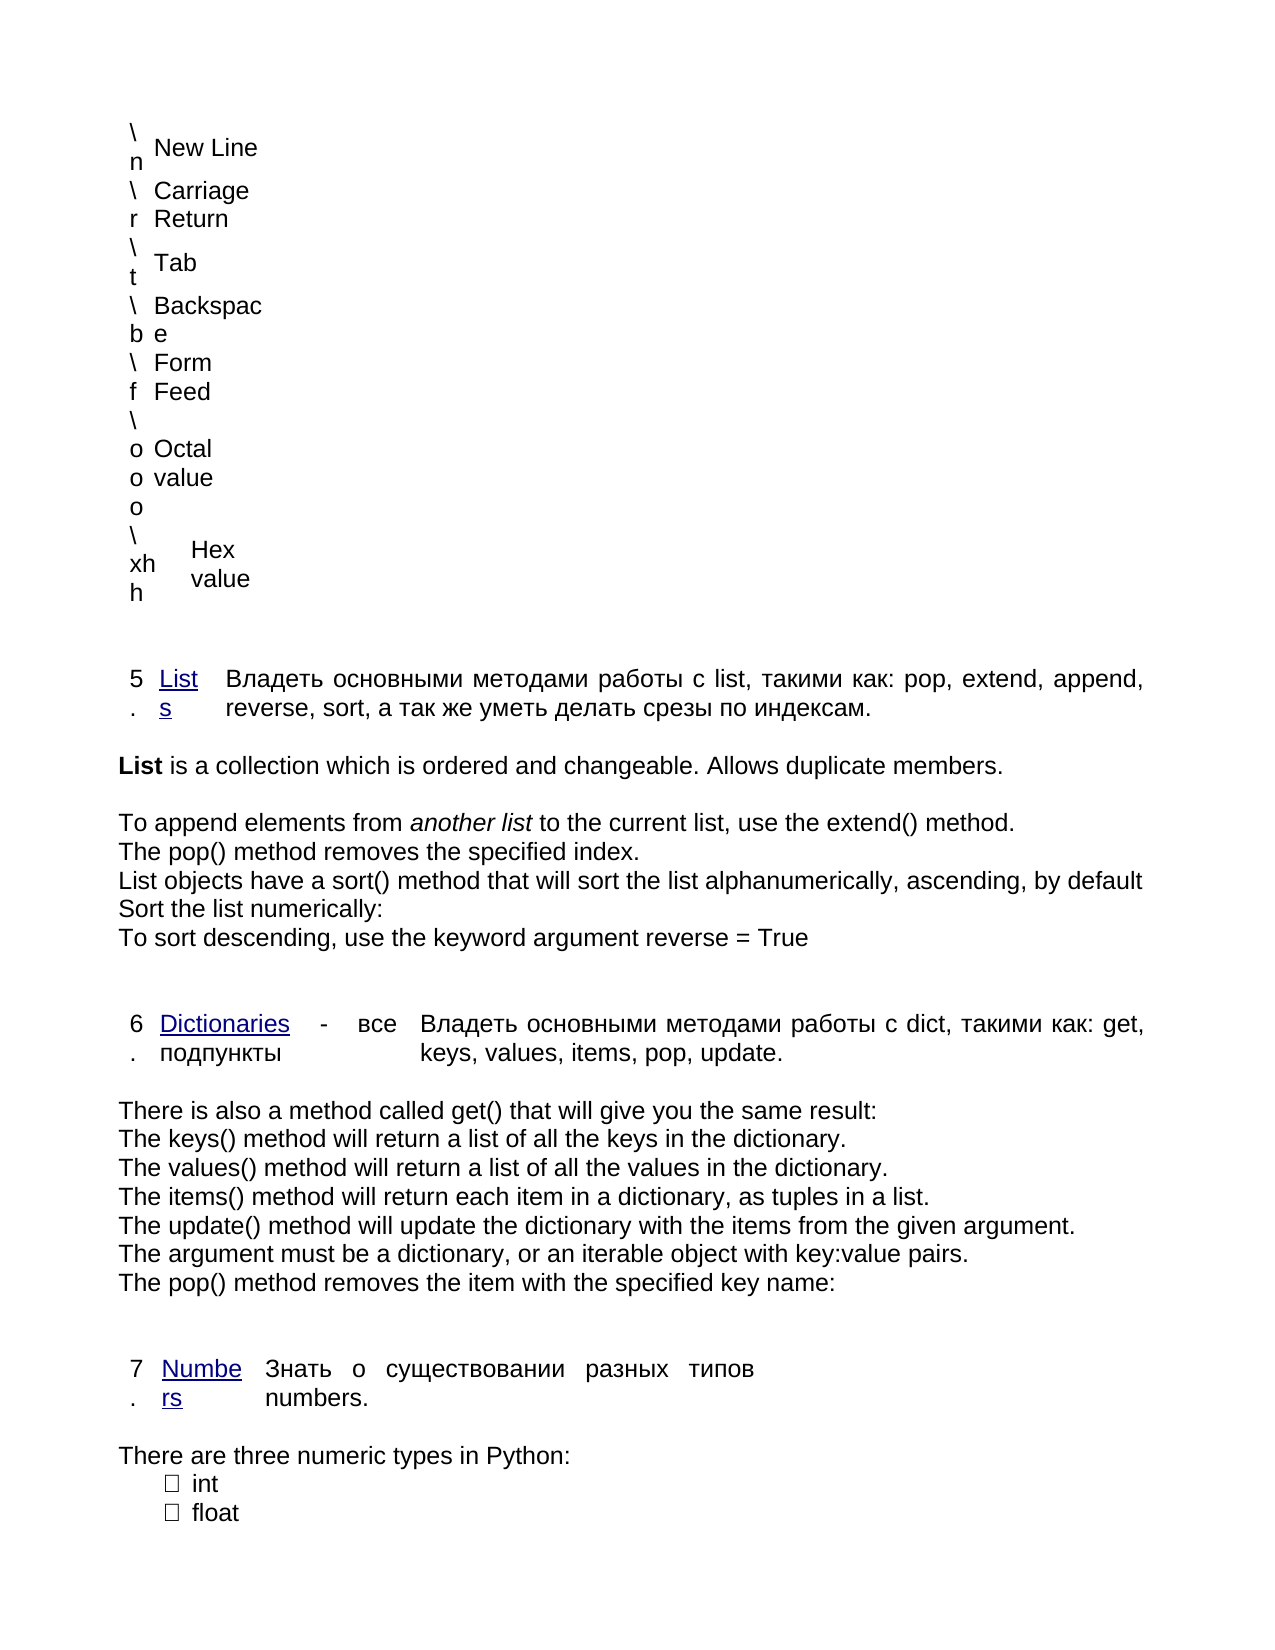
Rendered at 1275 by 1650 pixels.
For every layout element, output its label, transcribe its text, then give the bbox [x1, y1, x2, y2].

text There are three numeric types in Python: [118, 1441, 1157, 1469]
table_header Владеть основными методами работы с list, такими как: pop, extend, append, reverse, sort, а так же уметь делать срезы по индексам. [214, 664, 1157, 722]
table_cell \t [118, 233, 142, 291]
table_cell [286, 176, 302, 233]
list int [162, 1469, 1157, 1498]
table_cell Form Feed [143, 348, 286, 406]
text There is also a method called get() that will give you the same result: [118, 1096, 1157, 1124]
text The pop() method removes the specified index. [118, 837, 1157, 866]
table_header Dictionaries - все подпункты [148, 1009, 408, 1067]
table_cell Carriage Return [143, 176, 286, 233]
table_cell \n [118, 118, 142, 176]
text To append elements from another list to the current list, use the extend() method. [118, 808, 1157, 837]
table_cell [286, 406, 302, 521]
table_header 6. [118, 1009, 148, 1067]
table_cell \xhh [118, 521, 179, 607]
table_header Знать о существовании разных типов numbers. [254, 1354, 766, 1412]
text The argument must be a dictionary, or an iterable object with key:value pairs. [118, 1239, 1157, 1268]
table_cell [286, 233, 302, 291]
list float [162, 1498, 1157, 1527]
text The update() method will update the dictionary with the items from the given argument. [118, 1211, 1157, 1239]
text To sort descending, use the keyword argument reverse = True [118, 923, 1157, 952]
text The keys() method will return a list of all the keys in the dictionary. [118, 1124, 1157, 1153]
text The values() method will return a list of all the values in the dictionary. [118, 1153, 1157, 1182]
text Sort the list numerically: [118, 894, 1157, 923]
table_cell \r [118, 176, 142, 233]
table_cell \ooo [118, 406, 142, 521]
text The items() method will return each item in a dictionary, as tuples in a list. [118, 1182, 1157, 1211]
table_cell [286, 118, 302, 176]
table_cell [286, 348, 302, 406]
table_cell Tab [143, 233, 286, 291]
text The pop() method removes the item with the specified key name: [118, 1268, 1157, 1297]
table_cell Backspace [143, 291, 286, 348]
table_header 7. [118, 1354, 150, 1412]
table_cell \f [118, 348, 142, 406]
table_cell [286, 291, 302, 348]
table_cell \b [118, 291, 142, 348]
text List is a collection which is ordered and changeable. Allows duplicate members. [118, 751, 1157, 779]
table_header Владеть основными методами работы с dict, такими как: get, keys, values, items, pop, update. [409, 1009, 1157, 1067]
table_header Lists [148, 664, 214, 722]
table_cell Hex value [179, 521, 302, 607]
table_cell New Line [143, 118, 286, 176]
table_header Numbers [150, 1354, 253, 1412]
table_header 5. [118, 664, 148, 722]
table_cell Octal value [143, 406, 286, 521]
text List objects have a sort() method that will sort the list alphanumerically, ascending, by default [118, 866, 1157, 894]
